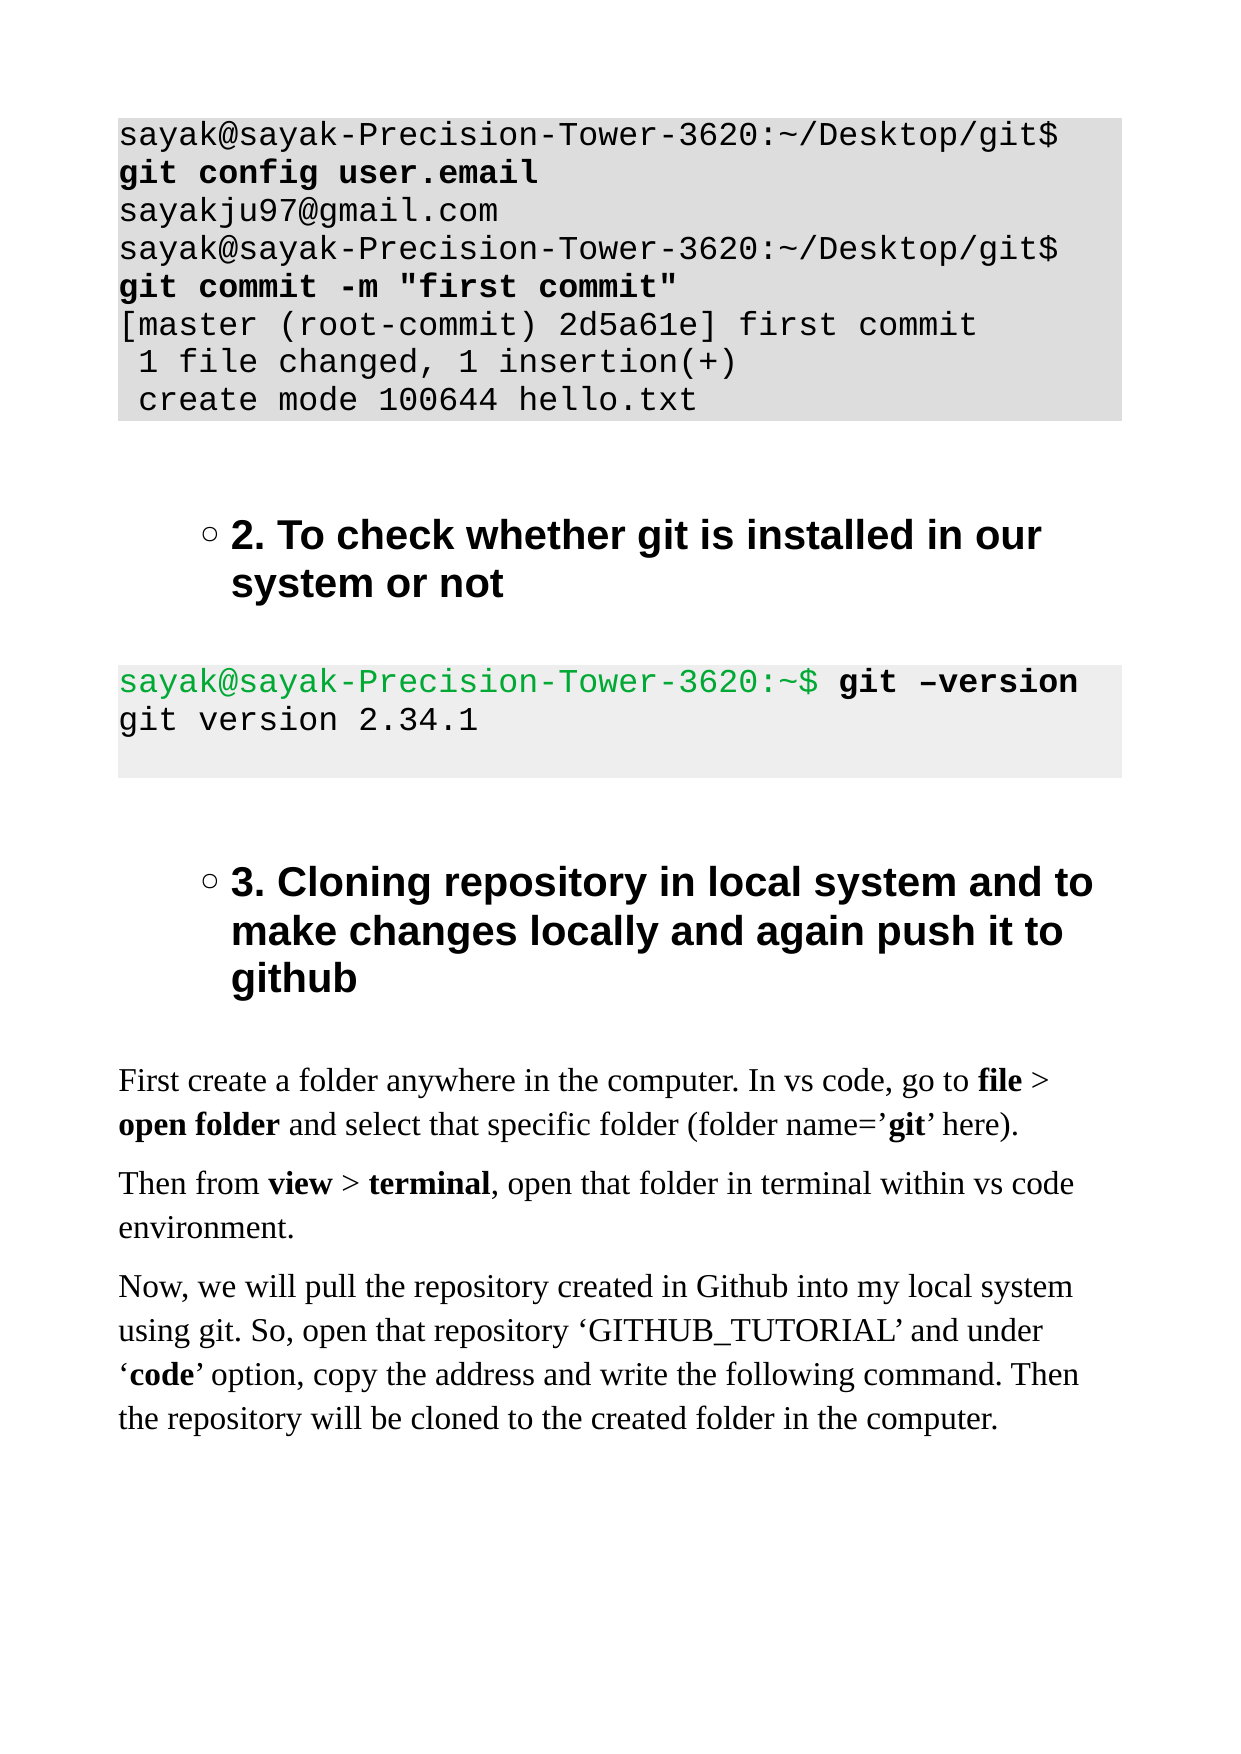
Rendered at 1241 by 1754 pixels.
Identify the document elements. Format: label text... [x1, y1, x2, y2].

text sayakju97@gmail.com [118, 194, 1122, 232]
text [master (root-commit) 2d5a61e] first commit [118, 307, 1122, 345]
subtitle 2. To check whether git is installed in our system or not [193, 510, 1122, 606]
text First create a folder anywhere in the computer. In vs code, go to file > open folder and select that specific folder (folder name=’git’ here). [118, 1060, 1122, 1143]
text git version 2.34.1 [118, 703, 1122, 741]
subtitle 3. Cloning repository in local system and to make changes locally and again push it to github [193, 858, 1122, 1002]
text sayak@sayak-Precision-Tower-3620:~/Desktop/git$ git config user.email [118, 118, 1122, 194]
text 1 file changed, 1 insertion(+) [118, 345, 1122, 383]
text Now, we will pull the repository created in Github into my local system using git. So, open that repository ‘GITHUB_TUTORIAL’ and under ‘code’ option, copy the address and write the following command. Then the repository will be cloned to the created folder in the computer. [118, 1266, 1122, 1436]
text sayak@sayak-Precision-Tower-3620:~$ git –version [118, 665, 1122, 703]
text create mode 100644 hello.txt [118, 383, 1122, 421]
text sayak@sayak-Precision-Tower-3620:~/Desktop/git$ git commit -m "first commit" [118, 232, 1122, 307]
text Then from view > terminal, open that folder in terminal within vs code environment. [118, 1163, 1122, 1246]
